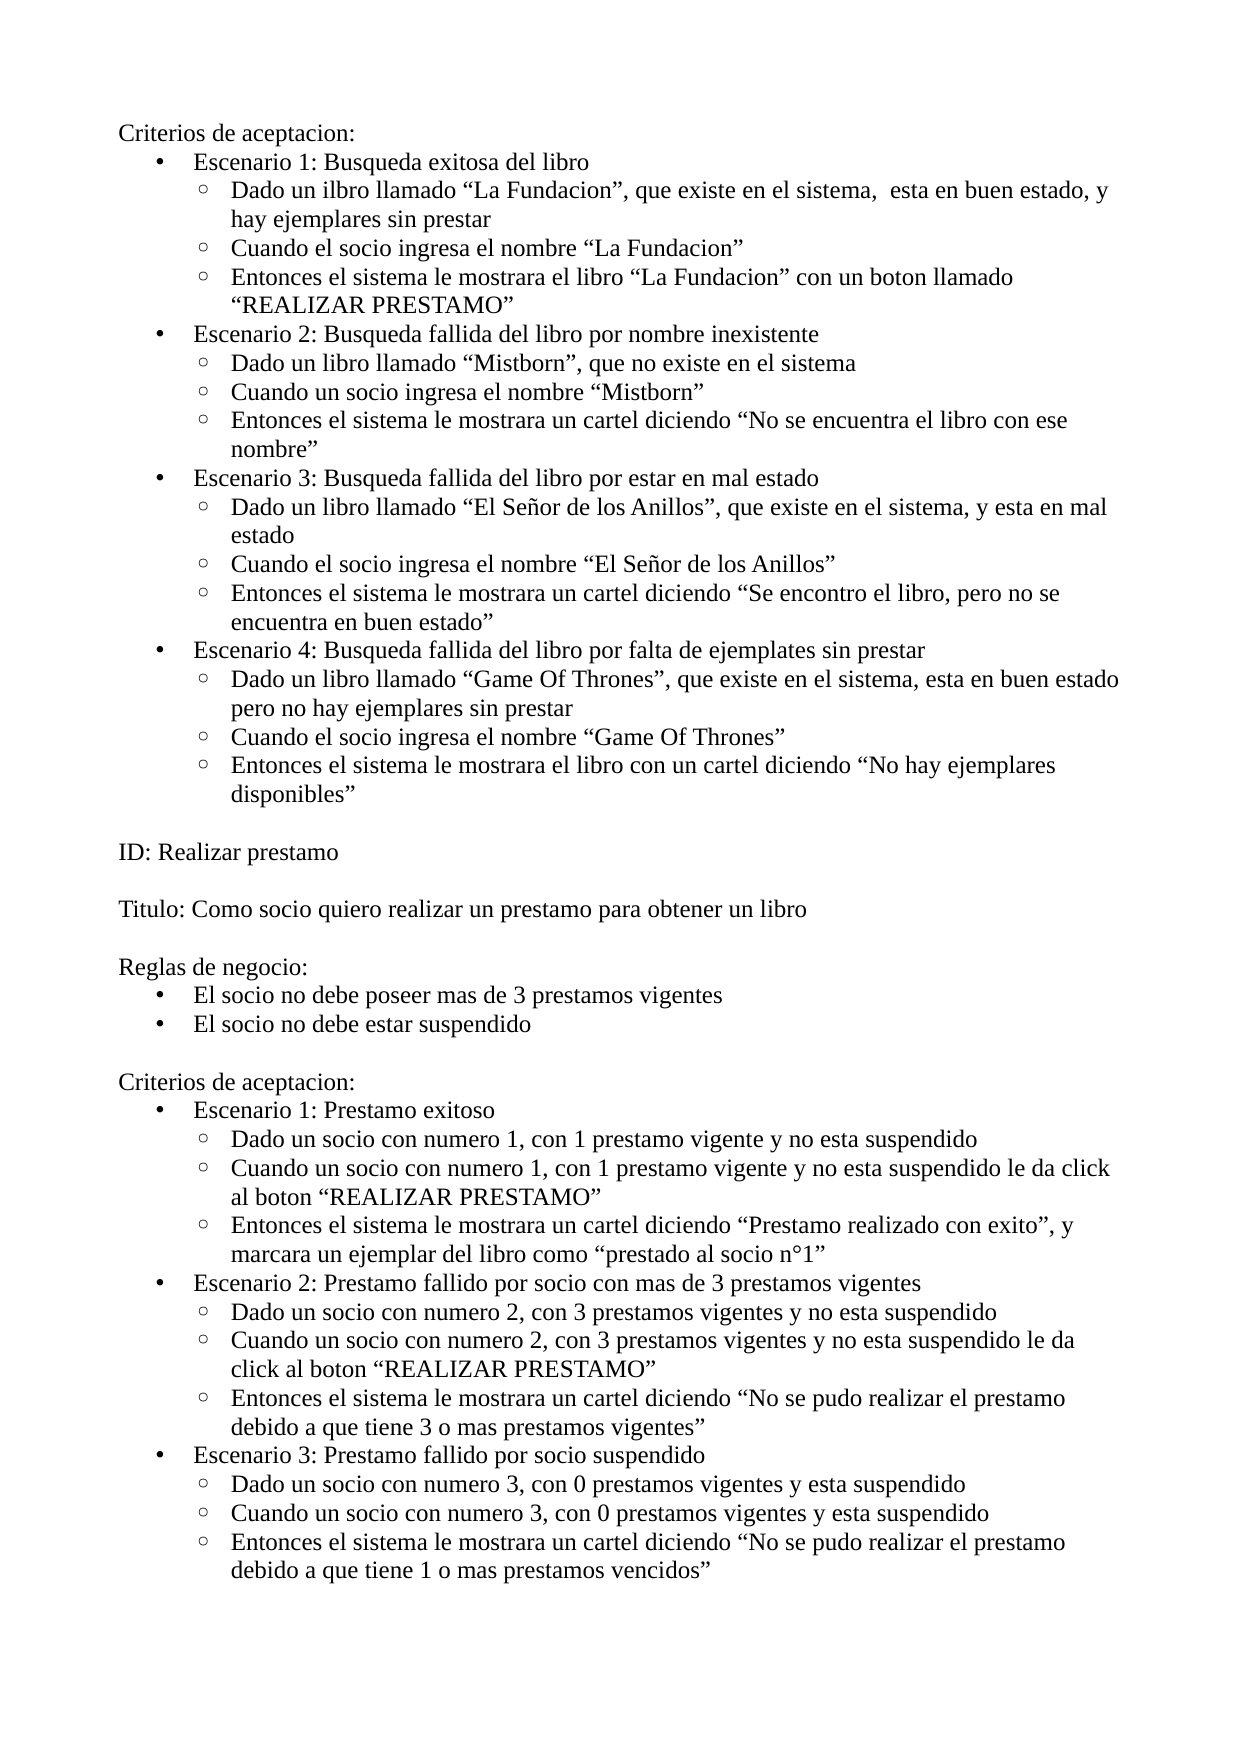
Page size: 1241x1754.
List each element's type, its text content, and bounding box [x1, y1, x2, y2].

list El socio no debe poseer mas de 3 prestamos vigentes [156, 981, 1122, 1009]
list Dado un libro llamado “El Señor de los Anillos”, que existe en el sistema, y esta en mal estado [193, 492, 1122, 549]
list Cuando el socio ingresa el nombre “El Señor de los Anillos” [193, 549, 1122, 578]
text Titulo: Como socio quiero realizar un prestamo para obtener un libro [118, 894, 1122, 923]
list Escenario 4: Busqueda fallida del libro por falta de ejemplates sin prestar [156, 636, 1122, 664]
list Escenario 3: Prestamo fallido por socio suspendido [156, 1441, 1122, 1469]
list Entonces el sistema le mostrara un cartel diciendo “No se pudo realizar el prestamo debido a que tiene 1 o mas prestamos vencidos” [193, 1527, 1122, 1584]
list Entonces el sistema le mostrara un cartel diciendo “No se encuentra el libro con ese nombre” [193, 406, 1122, 463]
list Entonces el sistema le mostrara un cartel diciendo “No se pudo realizar el prestamo debido a que tiene 3 o mas prestamos vigentes” [193, 1383, 1122, 1441]
list Cuando el socio ingresa el nombre “Game Of Thrones” [193, 722, 1122, 751]
text Reglas de negocio: [118, 952, 1122, 981]
list Escenario 3: Busqueda fallida del libro por estar en mal estado [156, 463, 1122, 492]
text Criterios de aceptacion: [118, 1067, 1122, 1096]
list Escenario 1: Busqueda exitosa del libro [156, 147, 1122, 176]
list Cuando un socio ingresa el nombre “Mistborn” [193, 377, 1122, 406]
list Dado un socio con numero 2, con 3 prestamos vigentes y no esta suspendido [193, 1297, 1122, 1326]
list Escenario 2: Prestamo fallido por socio con mas de 3 prestamos vigentes [156, 1268, 1122, 1297]
list Cuando un socio con numero 3, con 0 prestamos vigentes y esta suspendido [193, 1498, 1122, 1527]
list Entonces el sistema le mostrara un cartel diciendo “Prestamo realizado con exito”, y marcara un ejemplar del libro como “prestado al socio n°1” [193, 1211, 1122, 1268]
list Escenario 1: Prestamo exitoso [156, 1096, 1122, 1124]
list Dado un ilbro llamado “La Fundacion”, que existe en el sistema, esta en buen estado, y hay ejemplares sin prestar [193, 176, 1122, 233]
text Criterios de aceptacion: [118, 118, 1122, 147]
list Entonces el sistema le mostrara un cartel diciendo “Se encontro el libro, pero no se encuentra en buen estado” [193, 578, 1122, 636]
list Dado un socio con numero 1, con 1 prestamo vigente y no esta suspendido [193, 1124, 1122, 1153]
text ID: Realizar prestamo [118, 837, 1122, 866]
list Entonces el sistema le mostrara el libro con un cartel diciendo “No hay ejemplares disponibles” [193, 751, 1122, 808]
list Entonces el sistema le mostrara el libro “La Fundacion” con un boton llamado “REALIZAR PRESTAMO” [193, 262, 1122, 319]
list Cuando un socio con numero 1, con 1 prestamo vigente y no esta suspendido le da click al boton “REALIZAR PRESTAMO” [193, 1153, 1122, 1211]
list Dado un socio con numero 3, con 0 prestamos vigentes y esta suspendido [193, 1469, 1122, 1498]
list Cuando el socio ingresa el nombre “La Fundacion” [193, 233, 1122, 262]
list Dado un libro llamado “Mistborn”, que no existe en el sistema [193, 348, 1122, 377]
list Dado un libro llamado “Game Of Thrones”, que existe en el sistema, esta en buen estado pero no hay ejemplares sin prestar [193, 664, 1122, 722]
list Cuando un socio con numero 2, con 3 prestamos vigentes y no esta suspendido le da click al boton “REALIZAR PRESTAMO” [193, 1326, 1122, 1383]
list Escenario 2: Busqueda fallida del libro por nombre inexistente [156, 319, 1122, 348]
list El socio no debe estar suspendido [156, 1009, 1122, 1038]
